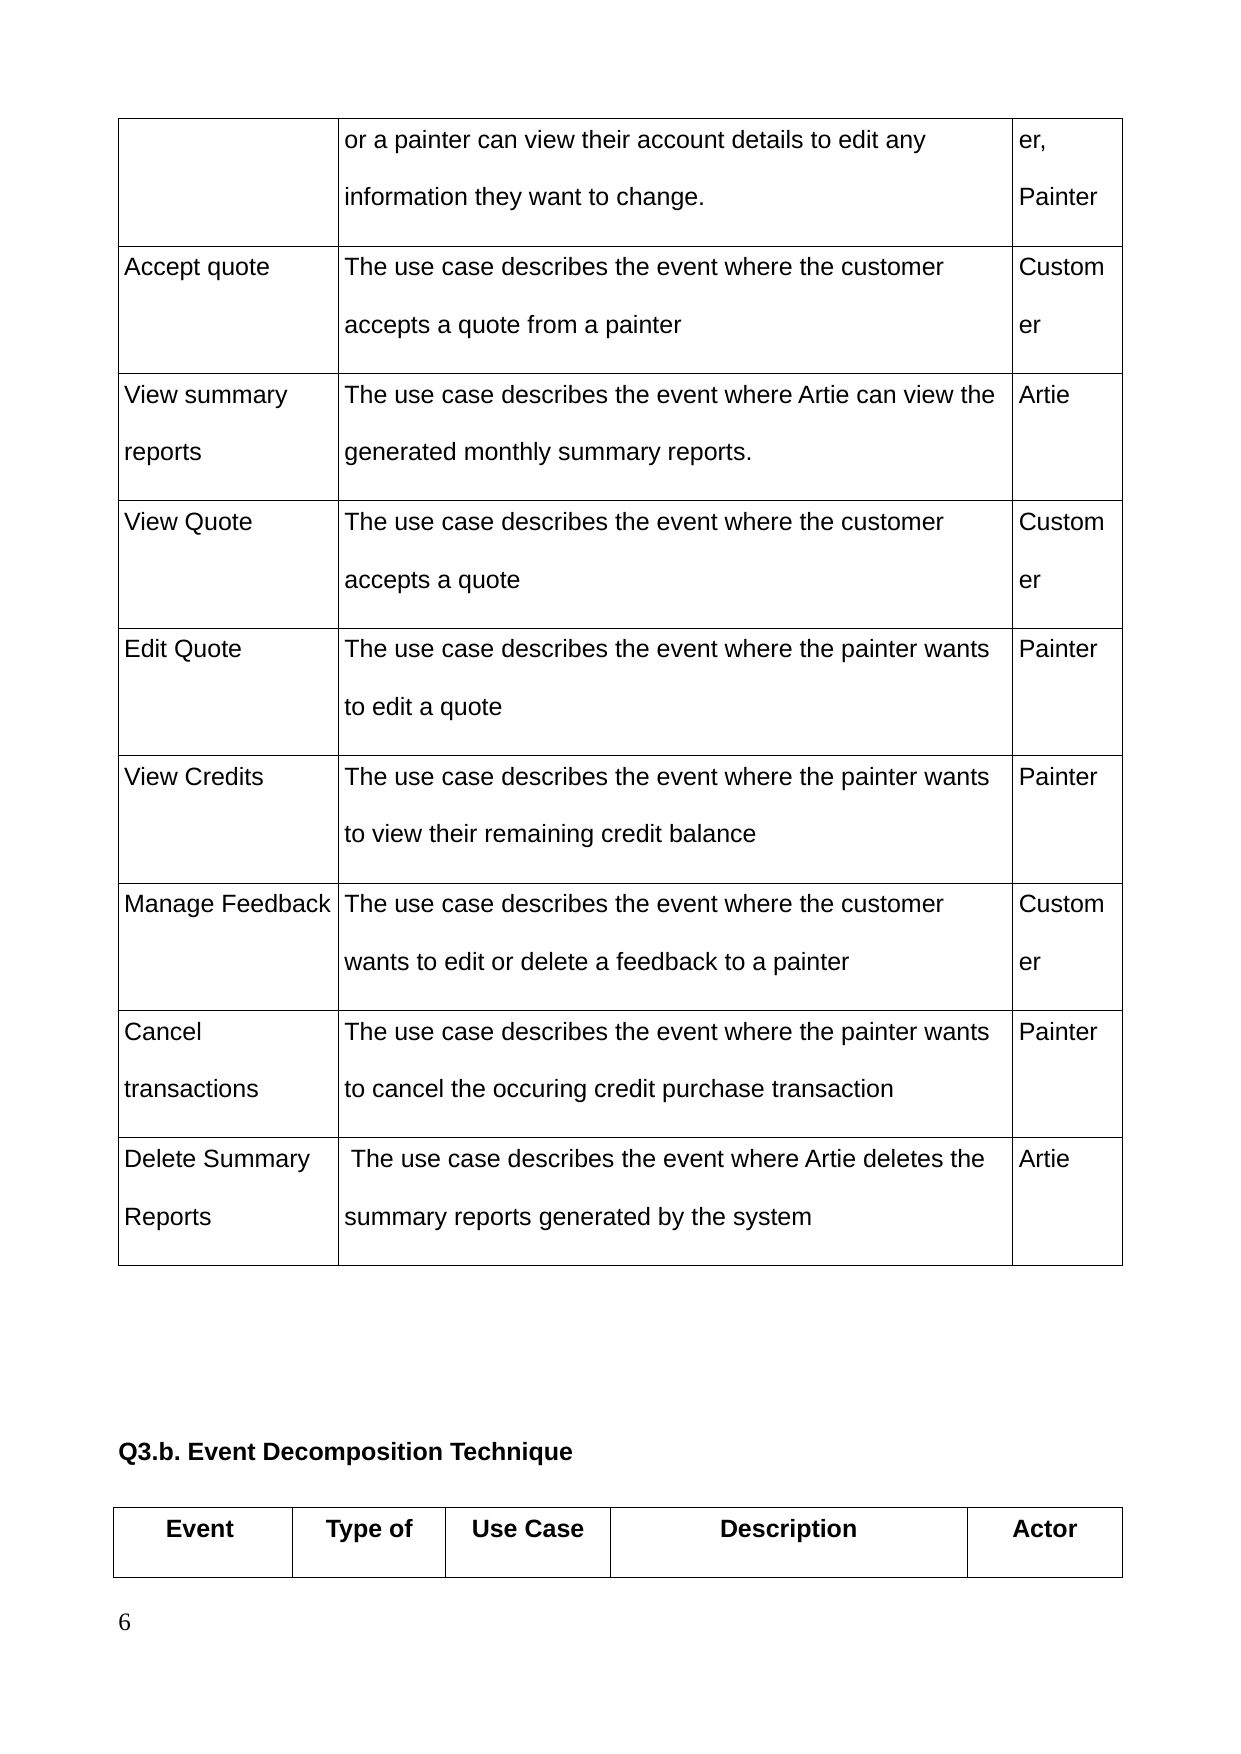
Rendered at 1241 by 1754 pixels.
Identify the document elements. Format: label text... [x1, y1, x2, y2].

table_cell View summary reports [119, 374, 338, 500]
table_cell er, Painter [1013, 119, 1122, 246]
table_cell The use case describes the event where Artie deletes the summary reports generated by the system [339, 1138, 1012, 1265]
table_header Actor [968, 1508, 1122, 1577]
table_cell The use case describes the event where the painter wants to edit a quote [339, 629, 1012, 755]
table_cell Customer [1013, 884, 1122, 1010]
table_cell Painter [1013, 756, 1122, 882]
table_cell The use case describes the event where the customer wants to edit or delete a feedback to a painter [339, 884, 1012, 1010]
table_cell The use case describes the event where the painter wants to cancel the occuring credit purchase transaction [339, 1011, 1012, 1137]
table_cell Painter [1013, 1011, 1122, 1137]
table_header Use Case [446, 1508, 610, 1577]
table_cell The use case describes the event where the painter wants to view their remaining credit balance [339, 756, 1012, 882]
table_cell or a painter can view their account details to edit any information they want to change. [339, 119, 1012, 246]
table_cell The use case describes the event where the customer accepts a quote [339, 501, 1012, 628]
table_cell Delete Summary Reports [119, 1138, 338, 1265]
table_cell Cancel transactions [119, 1011, 338, 1137]
table_cell The use case describes the event where Artie can view the generated monthly summary reports. [339, 374, 1012, 500]
table_cell The use case describes the event where the customer accepts a quote from a painter [339, 247, 1012, 373]
table_cell Artie [1013, 374, 1122, 500]
table_cell Customer [1013, 501, 1122, 628]
subtitle Q3.b. Event Decomposition Technique [118, 1437, 1122, 1466]
table_header Description [611, 1508, 967, 1577]
table_cell Painter [1013, 629, 1122, 755]
table_cell View Credits [119, 756, 338, 882]
table_cell Manage Feedback [119, 884, 338, 1010]
table_cell Artie [1013, 1138, 1122, 1265]
table_header Type of [293, 1508, 445, 1577]
table_header Event [114, 1508, 292, 1577]
table_cell [119, 119, 338, 246]
table_cell View Quote [119, 501, 338, 628]
table_cell Accept quote [119, 247, 338, 373]
table_cell Edit Quote [119, 629, 338, 755]
table_cell Customer [1013, 247, 1122, 373]
